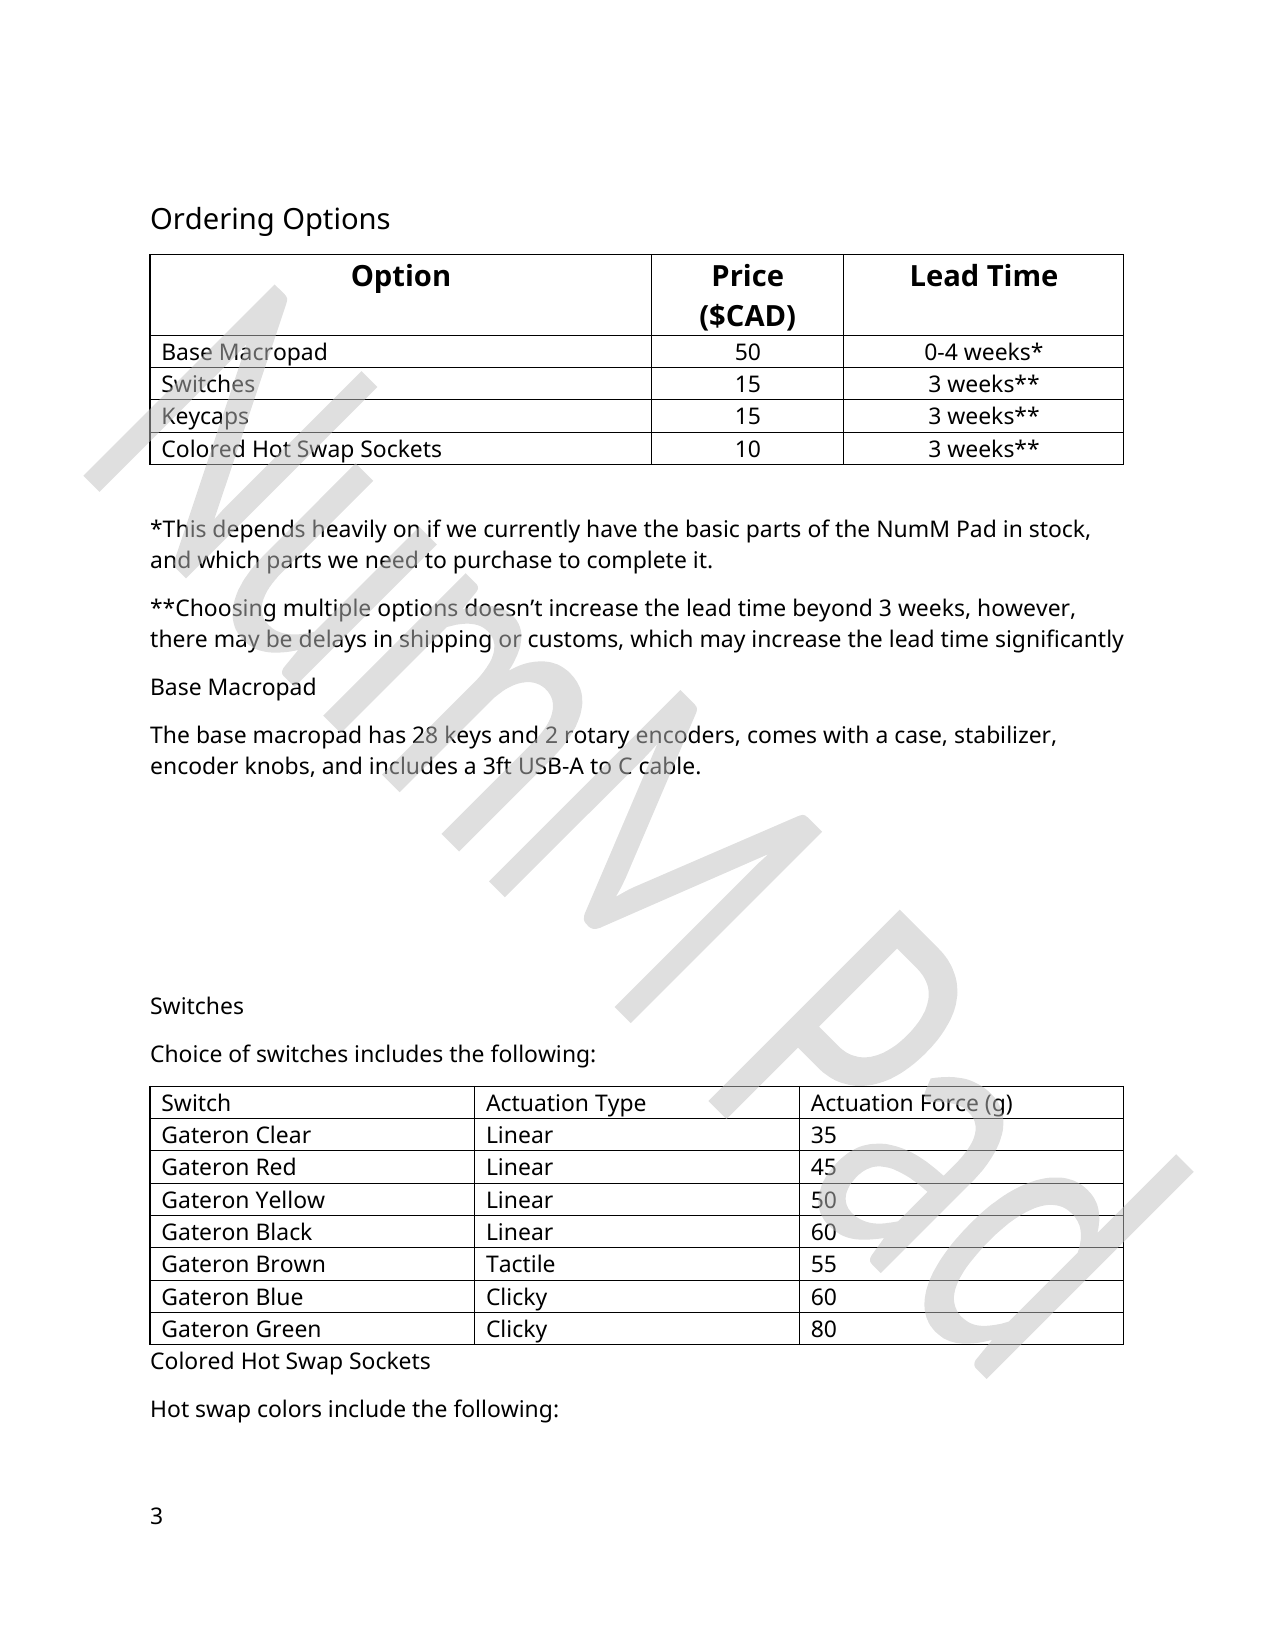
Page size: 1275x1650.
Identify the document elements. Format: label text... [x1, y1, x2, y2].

table_cell [908, 1216, 977, 1247]
text The base macropad has 28 keys and 2 rotary encoders, comes with a case, stabilizer, encoder knobs, and includes a 3ft USB-A to C cable. [530, 719, 650, 782]
table_cell 60 [800, 1216, 882, 1247]
text **Choosing multiple options doesn’t increase the lead time beyond 3 weeks, however, there may be delays in shipping or customs, which may increase the lead time significantly [262, 592, 353, 634]
table_cell Base Macropad [226, 349, 244, 367]
table_cell Switches [255, 368, 651, 399]
table_cell 0-4 weeks* [844, 336, 1123, 367]
table_cell Base Macropad [266, 336, 651, 367]
table_cell 50 [846, 1184, 926, 1215]
table_cell 3 weeks** [844, 433, 1123, 464]
subtitle Base Macropad [150, 671, 366, 702]
table_cell Colored Hot Swap Sockets [151, 433, 216, 464]
table_cell 55 [800, 1248, 948, 1279]
table_cell 3 weeks** [844, 368, 1123, 399]
table_cell Gateron Green [151, 1313, 474, 1344]
table_cell [960, 1313, 1016, 1325]
table_cell Keycaps [334, 400, 651, 432]
table_cell Linear [475, 1216, 799, 1247]
table_cell Colored Hot Swap Sockets [302, 433, 651, 464]
table_cell Colored Hot Swap Sockets [234, 433, 298, 464]
table_header Switch [151, 1087, 474, 1118]
table_cell [853, 1167, 915, 1183]
table_cell 50 [652, 336, 843, 367]
table_cell Gateron Clear [151, 1119, 474, 1150]
subtitle [826, 990, 928, 1021]
subtitle Colored Hot Swap Sockets [150, 1345, 987, 1376]
table_cell 10 [652, 433, 843, 464]
table_header Option [151, 255, 651, 335]
table_cell [1023, 1313, 1123, 1344]
text Choice of switches includes the following: [150, 1038, 770, 1069]
table_cell Gateron Red [151, 1151, 474, 1183]
table_cell 60 [800, 1281, 928, 1312]
text [832, 1038, 903, 1057]
table_cell [1099, 1216, 1113, 1230]
table_cell 50 [800, 1184, 821, 1215]
table_cell 50 [1082, 1184, 1123, 1215]
table_cell 15 [652, 400, 843, 432]
table_cell Gateron Brown [151, 1248, 474, 1279]
table_cell 15 [652, 368, 843, 399]
table_header Actuation Type [475, 1087, 724, 1118]
table_cell Gateron Blue [151, 1281, 474, 1312]
subtitle [491, 683, 552, 702]
subtitle [951, 990, 1125, 1021]
table_cell Gateron Yellow [151, 1184, 474, 1215]
subtitle Ordering Options [150, 198, 1125, 238]
subtitle [634, 990, 818, 1021]
table_cell [1088, 1248, 1123, 1279]
text Hot swap colors include the following: [150, 1393, 1125, 1424]
table_header Lead Time [844, 255, 1123, 335]
table_cell Linear [475, 1184, 799, 1215]
table_cell Base Macropad [151, 336, 222, 367]
subtitle [373, 671, 483, 702]
table_cell Keycaps [161, 400, 227, 432]
table_cell [954, 1281, 1048, 1312]
table_cell Linear [475, 1119, 799, 1150]
table_cell Switches [151, 368, 190, 399]
table_cell [960, 1248, 1078, 1279]
table_header Actuation Force (g) [800, 1087, 972, 1118]
text **Choosing multiple options doesn’t increase the lead time beyond 3 weeks, however, there may be delays in shipping or customs, which may increase the lead time significantly [468, 592, 1125, 654]
table_cell [997, 1119, 1123, 1150]
table_cell [911, 1151, 965, 1175]
table_cell [972, 1151, 1123, 1183]
table_cell Gateron Black [151, 1216, 474, 1247]
table_cell [985, 1216, 1080, 1247]
text The base macropad has 28 keys and 2 rotary encoders, comes with a case, stabilizer, encoder knobs, and includes a 3ft USB-A to C cable. [411, 719, 549, 782]
subtitle [991, 1345, 1125, 1376]
table_cell 50 [940, 1184, 1023, 1215]
subtitle Switches [150, 990, 630, 1021]
subtitle [569, 671, 1125, 702]
table_header [729, 1087, 799, 1118]
table_cell [1055, 1281, 1123, 1312]
table_cell 35 [800, 1119, 975, 1150]
table_cell 45 [800, 1151, 849, 1183]
table_cell Tactile [475, 1248, 799, 1279]
table_cell Clicky [475, 1313, 799, 1344]
text **Choosing multiple options doesn’t increase the lead time beyond 3 weeks, however, there may be delays in shipping or customs, which may increase the lead time significantly [150, 592, 296, 654]
table_header Price ($CAD) [652, 255, 843, 335]
text *This depends heavily on if we currently have the basic parts of the NumM Pad in stock, and which parts we need to purchase to complete it. [281, 513, 1125, 575]
text *This depends heavily on if we currently have the basic parts of the NumM Pad in stock, and which parts we need to purchase to complete it. [191, 513, 305, 575]
text The base macropad has 28 keys and 2 rotary encoders, comes with a case, stabilizer, encoder knobs, and includes a 3ft USB-A to C cable. [668, 719, 1125, 782]
table_cell [857, 1216, 902, 1223]
table_cell Linear [475, 1151, 799, 1183]
text The base macropad has 28 keys and 2 rotary encoders, comes with a case, stabilizer, encoder knobs, and includes a 3ft USB-A to C cable. [150, 719, 436, 782]
table_cell Keycaps [244, 400, 331, 432]
table_cell 80 [800, 1313, 956, 1344]
table_cell Switches [194, 368, 238, 399]
table_header Actuation Force (g) [985, 1087, 1123, 1118]
text [909, 1038, 1125, 1069]
table_cell 3 weeks** [844, 400, 1123, 432]
table_cell Clicky [475, 1281, 799, 1312]
text **Choosing multiple options doesn’t increase the lead time beyond 3 weeks, however, there may be delays in shipping or customs, which may increase the lead time significantly [329, 592, 445, 654]
table_cell 50 [1023, 1205, 1072, 1215]
